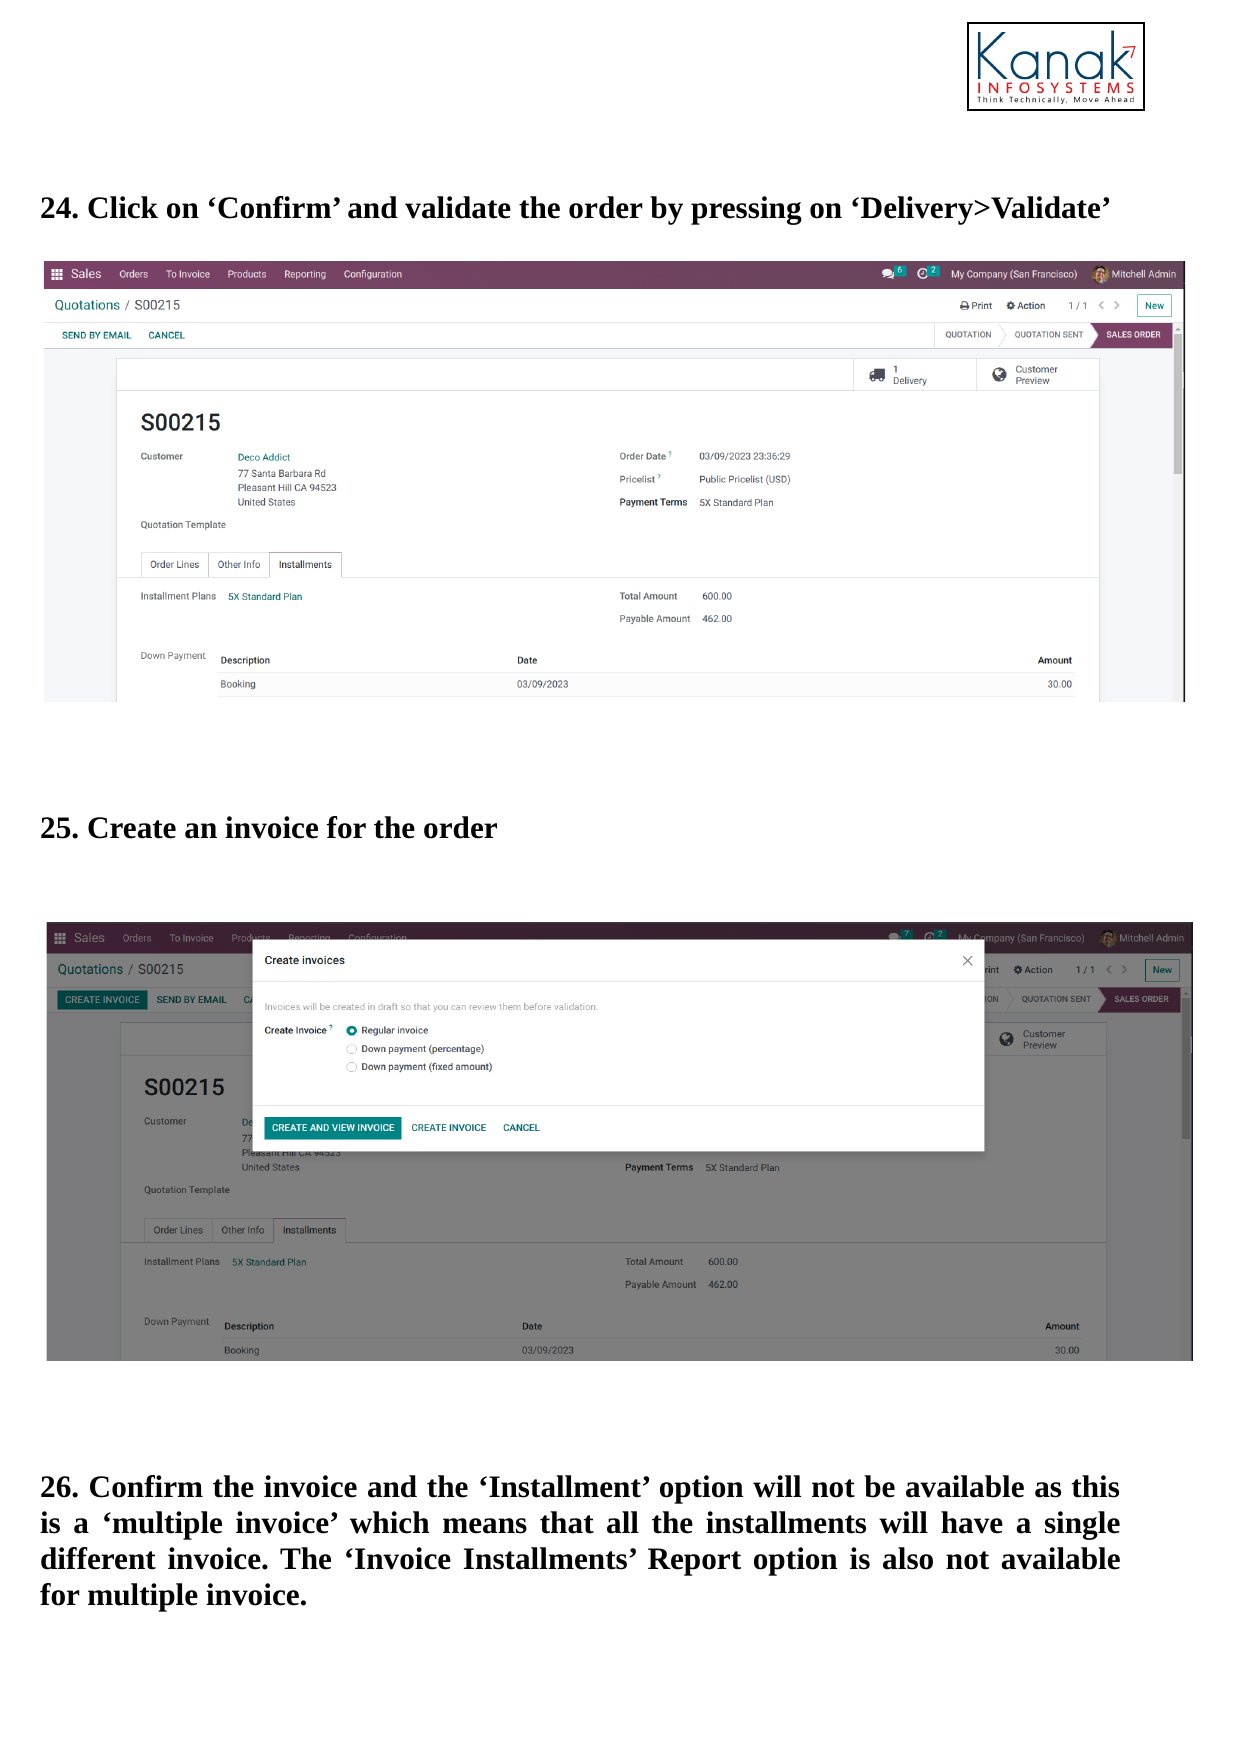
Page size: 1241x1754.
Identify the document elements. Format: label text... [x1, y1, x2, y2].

text 26. Confirm the invoice and the ‘Installment’ option will not be available as this is a ‘multiple invoice’ which means that all the installments will have a single different invoice. The ‘Invoice Installments’ Report option is also not available for multiple invoice. [40, 1469, 1122, 1612]
picture [969, 24, 1143, 109]
text 24. Click on ‘Confirm’ and validate the order by pressing on ‘Delivery>Validate’ [40, 189, 1122, 225]
picture [46, 922, 1193, 1361]
text 25. Create an invoice for the order [40, 774, 1122, 846]
picture [43, 261, 1185, 702]
